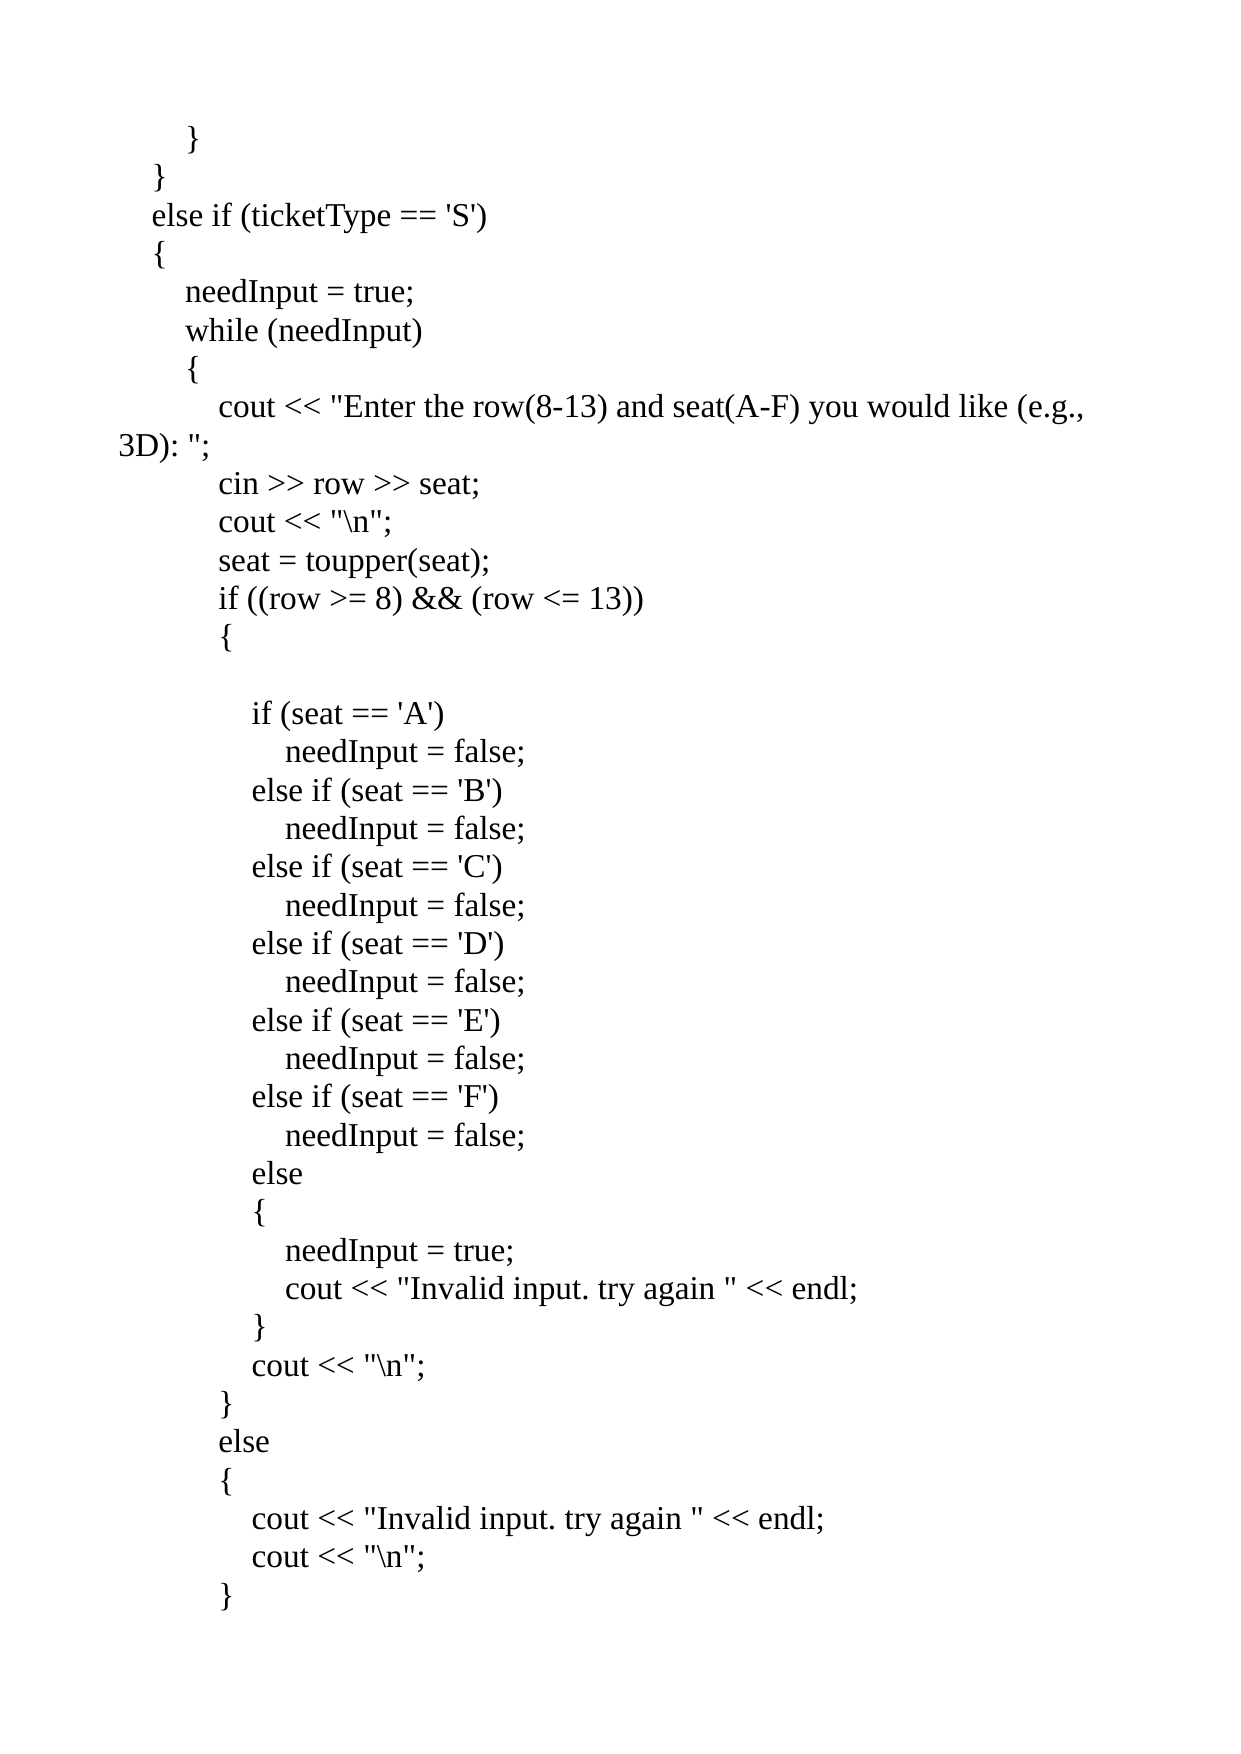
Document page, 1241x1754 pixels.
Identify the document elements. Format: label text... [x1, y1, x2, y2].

text cout << "\n"; [118, 1536, 1122, 1575]
text needInput = false; [118, 808, 1122, 846]
text } [118, 118, 1122, 156]
text else if (seat == 'E') [118, 1000, 1122, 1038]
text else [118, 1421, 1122, 1460]
text while (needInput) [118, 310, 1122, 348]
text needInput = false; [118, 961, 1122, 1000]
text cin >> row >> seat; [118, 463, 1122, 501]
text cout << "\n"; [118, 1345, 1122, 1383]
text else if (seat == 'D') [118, 923, 1122, 961]
text } [118, 1575, 1122, 1613]
text { [118, 1191, 1122, 1230]
text cout << "Invalid input. try again " << endl; [118, 1498, 1122, 1536]
text } [118, 156, 1122, 195]
text needInput = false; [118, 1038, 1122, 1076]
text cout << "Invalid input. try again " << endl; [118, 1268, 1122, 1306]
text needInput = false; [118, 1115, 1122, 1153]
text seat = toupper(seat); [118, 540, 1122, 578]
text else if (seat == 'F') [118, 1076, 1122, 1115]
text needInput = false; [118, 885, 1122, 923]
text else if (ticketType == 'S') [118, 195, 1122, 233]
text { [118, 616, 1122, 655]
text { [118, 233, 1122, 271]
text { [118, 1460, 1122, 1498]
text if (seat == 'A') [118, 693, 1122, 731]
text if ((row >= 8) && (row <= 13)) [118, 578, 1122, 616]
text needInput = false; [118, 731, 1122, 770]
text needInput = true; [118, 271, 1122, 310]
text cout << "Enter the row(8-13) and seat(A-F) you would like (e.g., 3D): "; [118, 386, 1122, 463]
text needInput = true; [118, 1230, 1122, 1268]
text else [118, 1153, 1122, 1191]
text else if (seat == 'B') [118, 770, 1122, 808]
text else if (seat == 'C') [118, 846, 1122, 885]
text } [118, 1306, 1122, 1345]
text } [118, 1383, 1122, 1421]
text cout << "\n"; [118, 501, 1122, 540]
text { [118, 348, 1122, 386]
